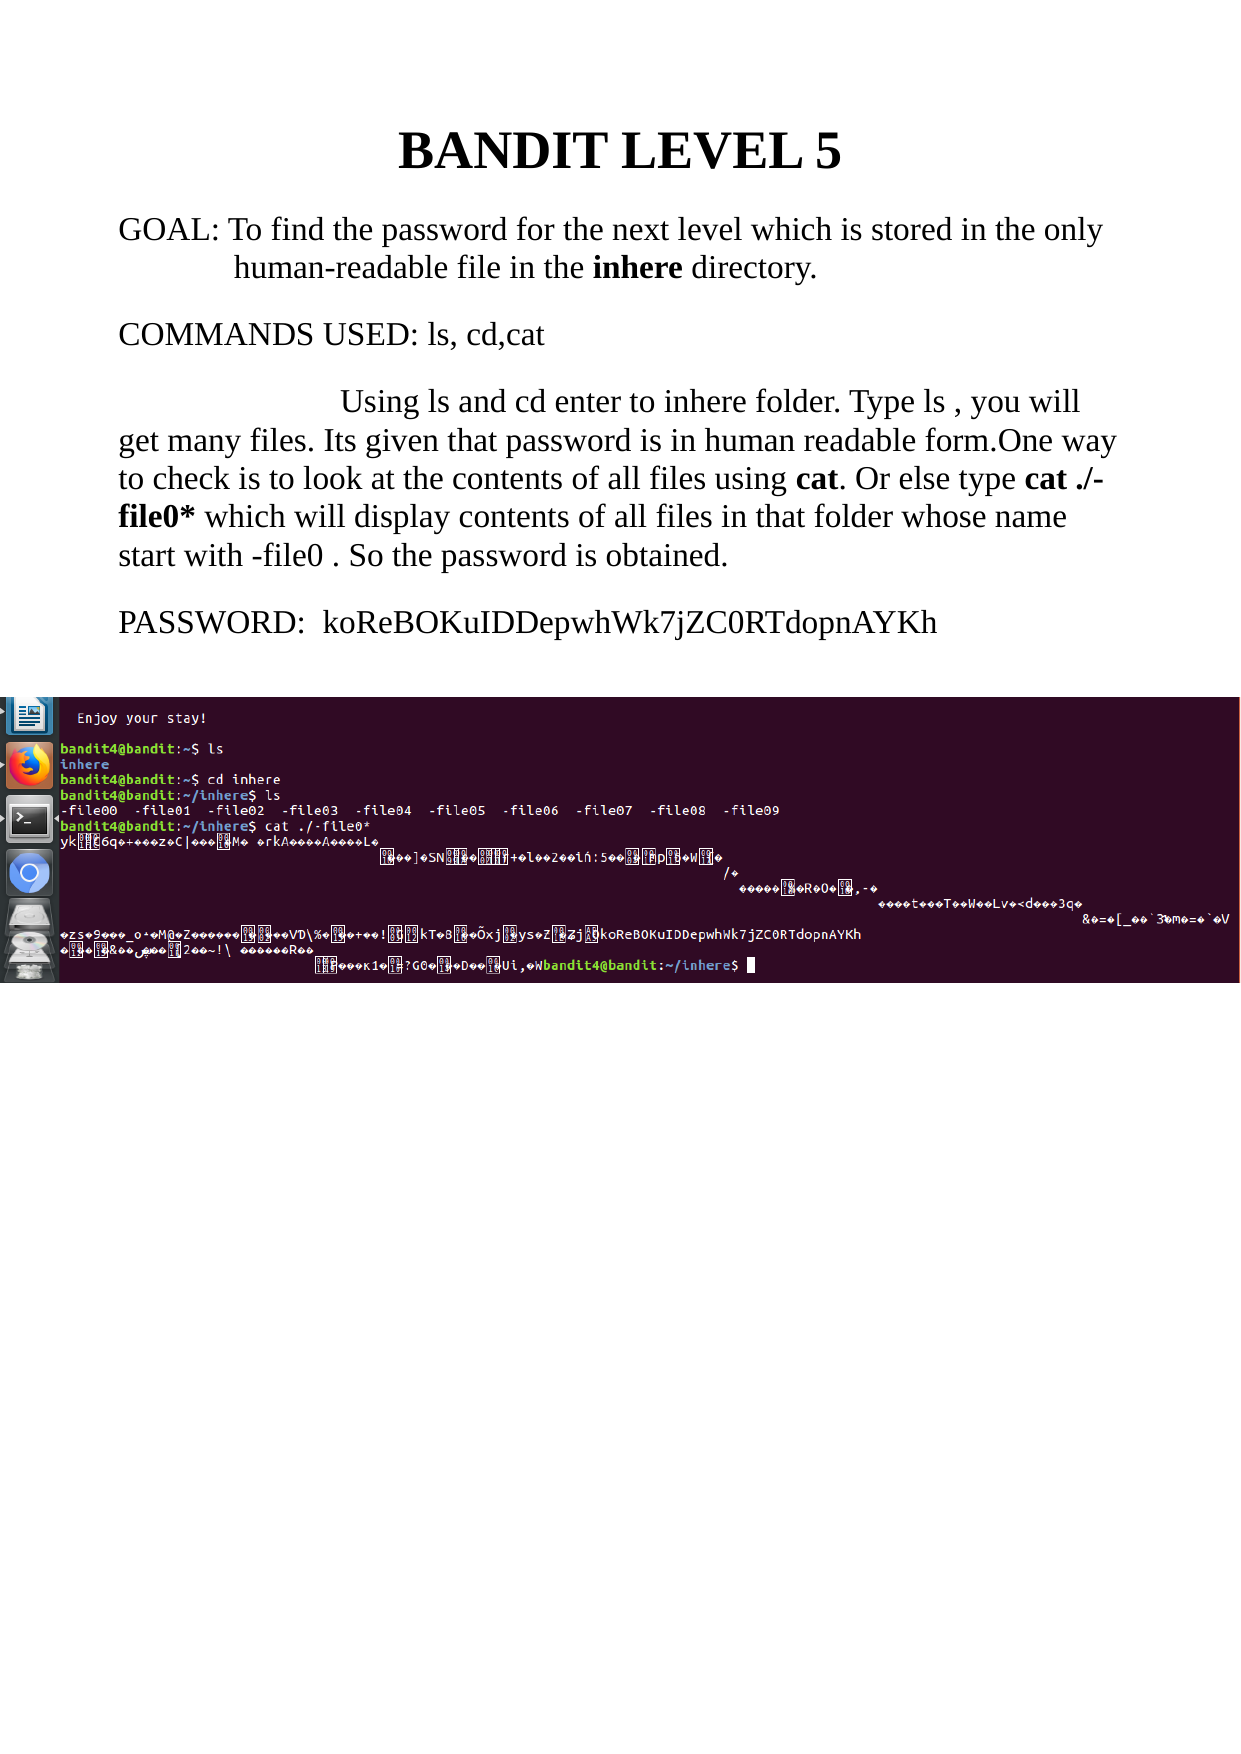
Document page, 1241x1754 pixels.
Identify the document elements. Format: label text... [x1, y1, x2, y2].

text Using ls and cd enter to inhere folder. Type ls , you will get many files. Its given that password is in human readable form.One way to check is to look at the contents of all files using cat. Or else type cat ./-file0* which will display contents of all files in that folder whose name start with -file0 . So the password is obtained. [118, 382, 1122, 573]
text PASSWORD: koReBOKuIDDepwhWk7jZC0RTdopnAYKh [118, 602, 1122, 640]
text COMMANDS USED: ls, cd,cat [118, 314, 1122, 353]
text BANDIT LEVEL 5 [118, 118, 1122, 180]
picture [0, 697, 1241, 983]
text GOAL: To find the password for the next level which is stored in the only human-readable file in the inhere directory. [118, 209, 1122, 286]
